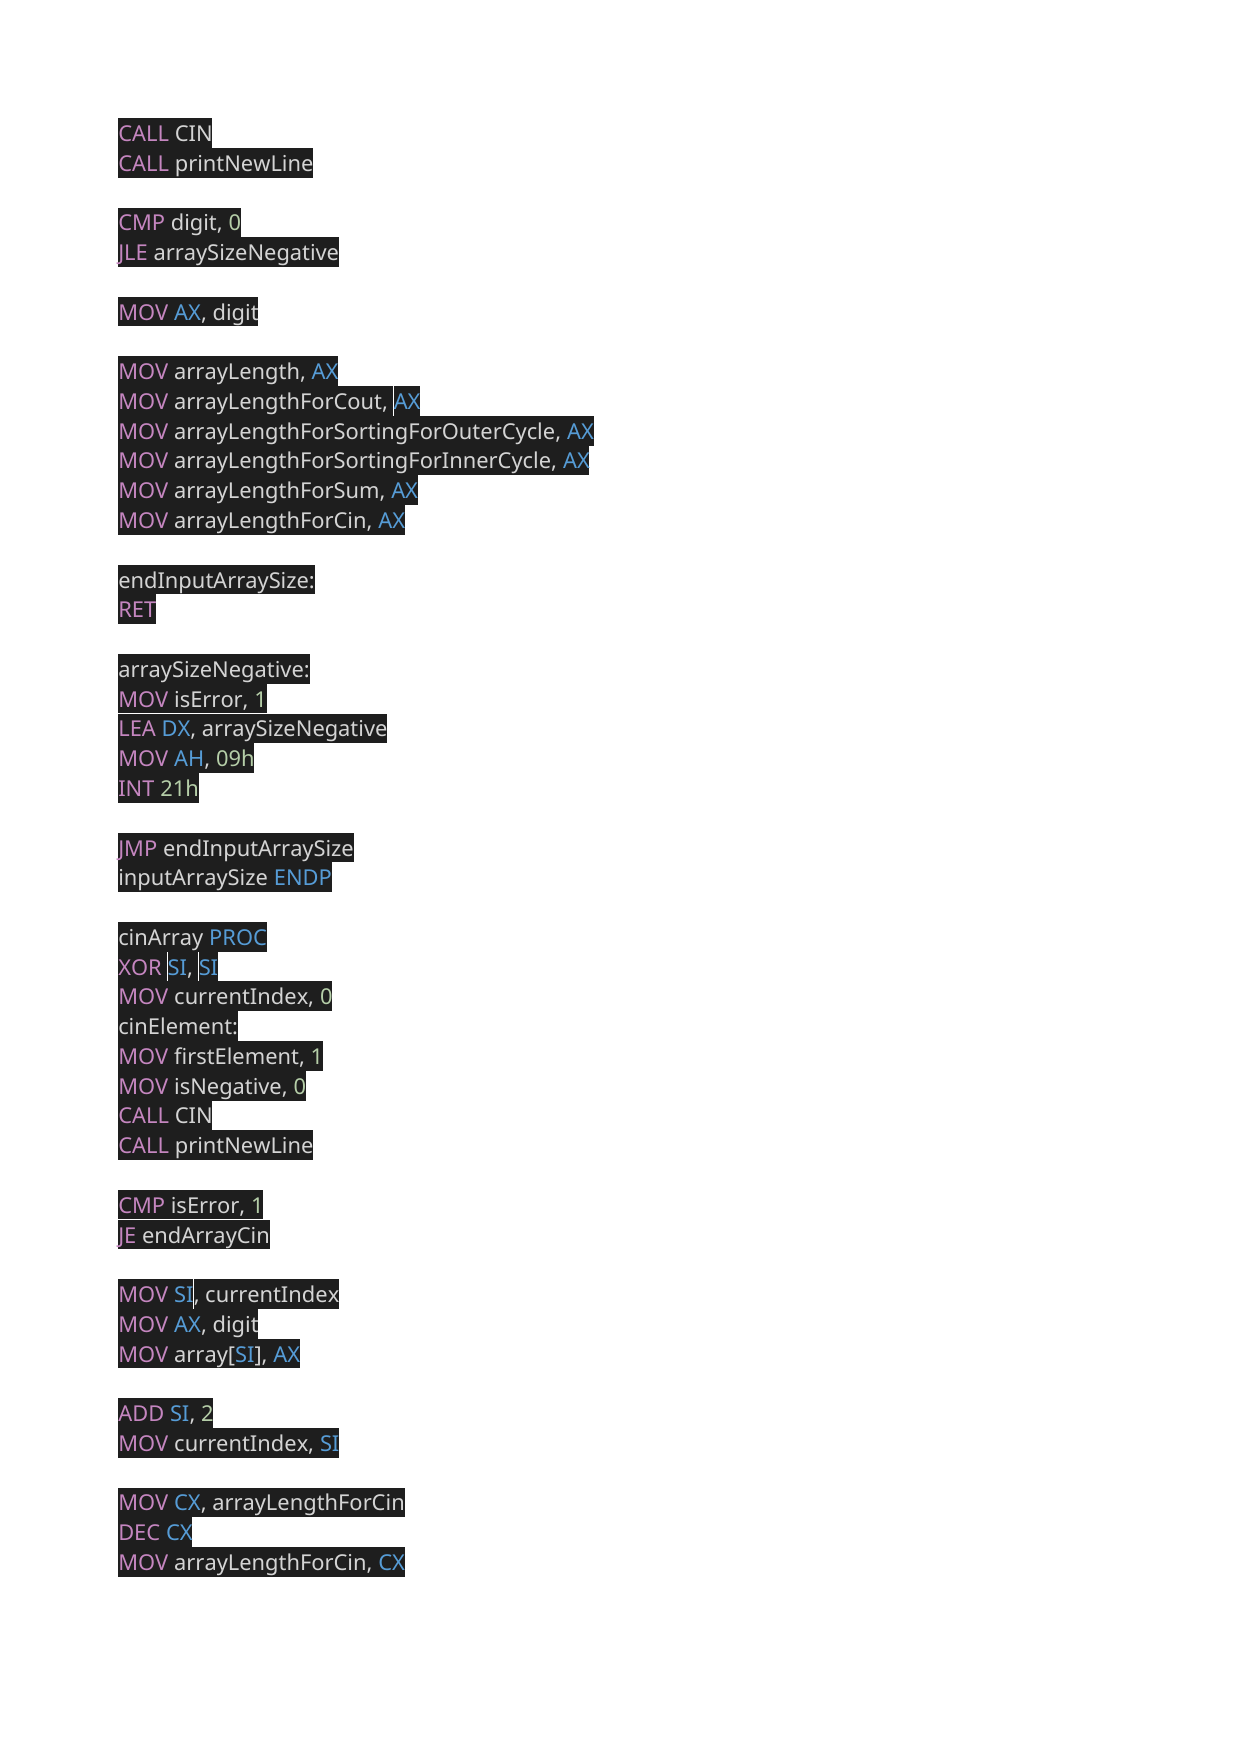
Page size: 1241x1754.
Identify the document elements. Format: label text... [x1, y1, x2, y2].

text MOV arrayLengthForCin, CX [118, 1547, 1122, 1577]
text cinArray PROC [118, 922, 1122, 952]
text XOR SI, SI [118, 952, 1122, 981]
text MOV isNegative, 0 [118, 1071, 1122, 1101]
text ADD SI, 2 [118, 1398, 1122, 1428]
text inputArraySize ENDP [118, 862, 1122, 892]
text MOV firstElement, 1 [118, 1041, 1122, 1071]
text endInputArraySize: [118, 564, 1122, 594]
text JLE arraySizeNegative [118, 237, 1122, 267]
text MOV arrayLengthForSortingForOuterCycle, AX [118, 416, 1122, 446]
text CALL printNewLine [118, 148, 1122, 178]
text MOV arrayLengthForSortingForInnerCycle, AX [118, 446, 1122, 475]
text CALL CIN [118, 118, 1122, 148]
text CALL CIN [118, 1101, 1122, 1130]
text MOV currentIndex, SI [118, 1428, 1122, 1458]
text MOV currentIndex, 0 [118, 981, 1122, 1011]
text MOV SI, currentIndex [118, 1279, 1122, 1309]
text MOV AX, digit [118, 297, 1122, 326]
text MOV AH, 09h [118, 743, 1122, 773]
text MOV isError, 1 [118, 684, 1122, 713]
text RET [118, 594, 1122, 624]
text INT 21h [118, 773, 1122, 803]
text MOV arrayLengthForCin, AX [118, 505, 1122, 535]
text MOV arrayLength, AX [118, 356, 1122, 386]
text MOV arrayLengthForCout, AX [118, 386, 1122, 416]
text CMP isError, 1 [118, 1190, 1122, 1219]
text JE endArrayCin [118, 1219, 1122, 1249]
text MOV array[SI], AX [118, 1339, 1122, 1368]
text CALL printNewLine [118, 1130, 1122, 1160]
text cinElement: [118, 1011, 1122, 1041]
text LEA DX, arraySizeNegative [118, 713, 1122, 743]
text MOV CX, arrayLengthForCin [118, 1487, 1122, 1517]
text CMP digit, 0 [118, 207, 1122, 237]
text DEC CX [118, 1517, 1122, 1547]
text MOV arrayLengthForSum, AX [118, 475, 1122, 505]
text MOV AX, digit [118, 1309, 1122, 1339]
text JMP endInputArraySize [118, 832, 1122, 862]
text arraySizeNegative: [118, 654, 1122, 684]
